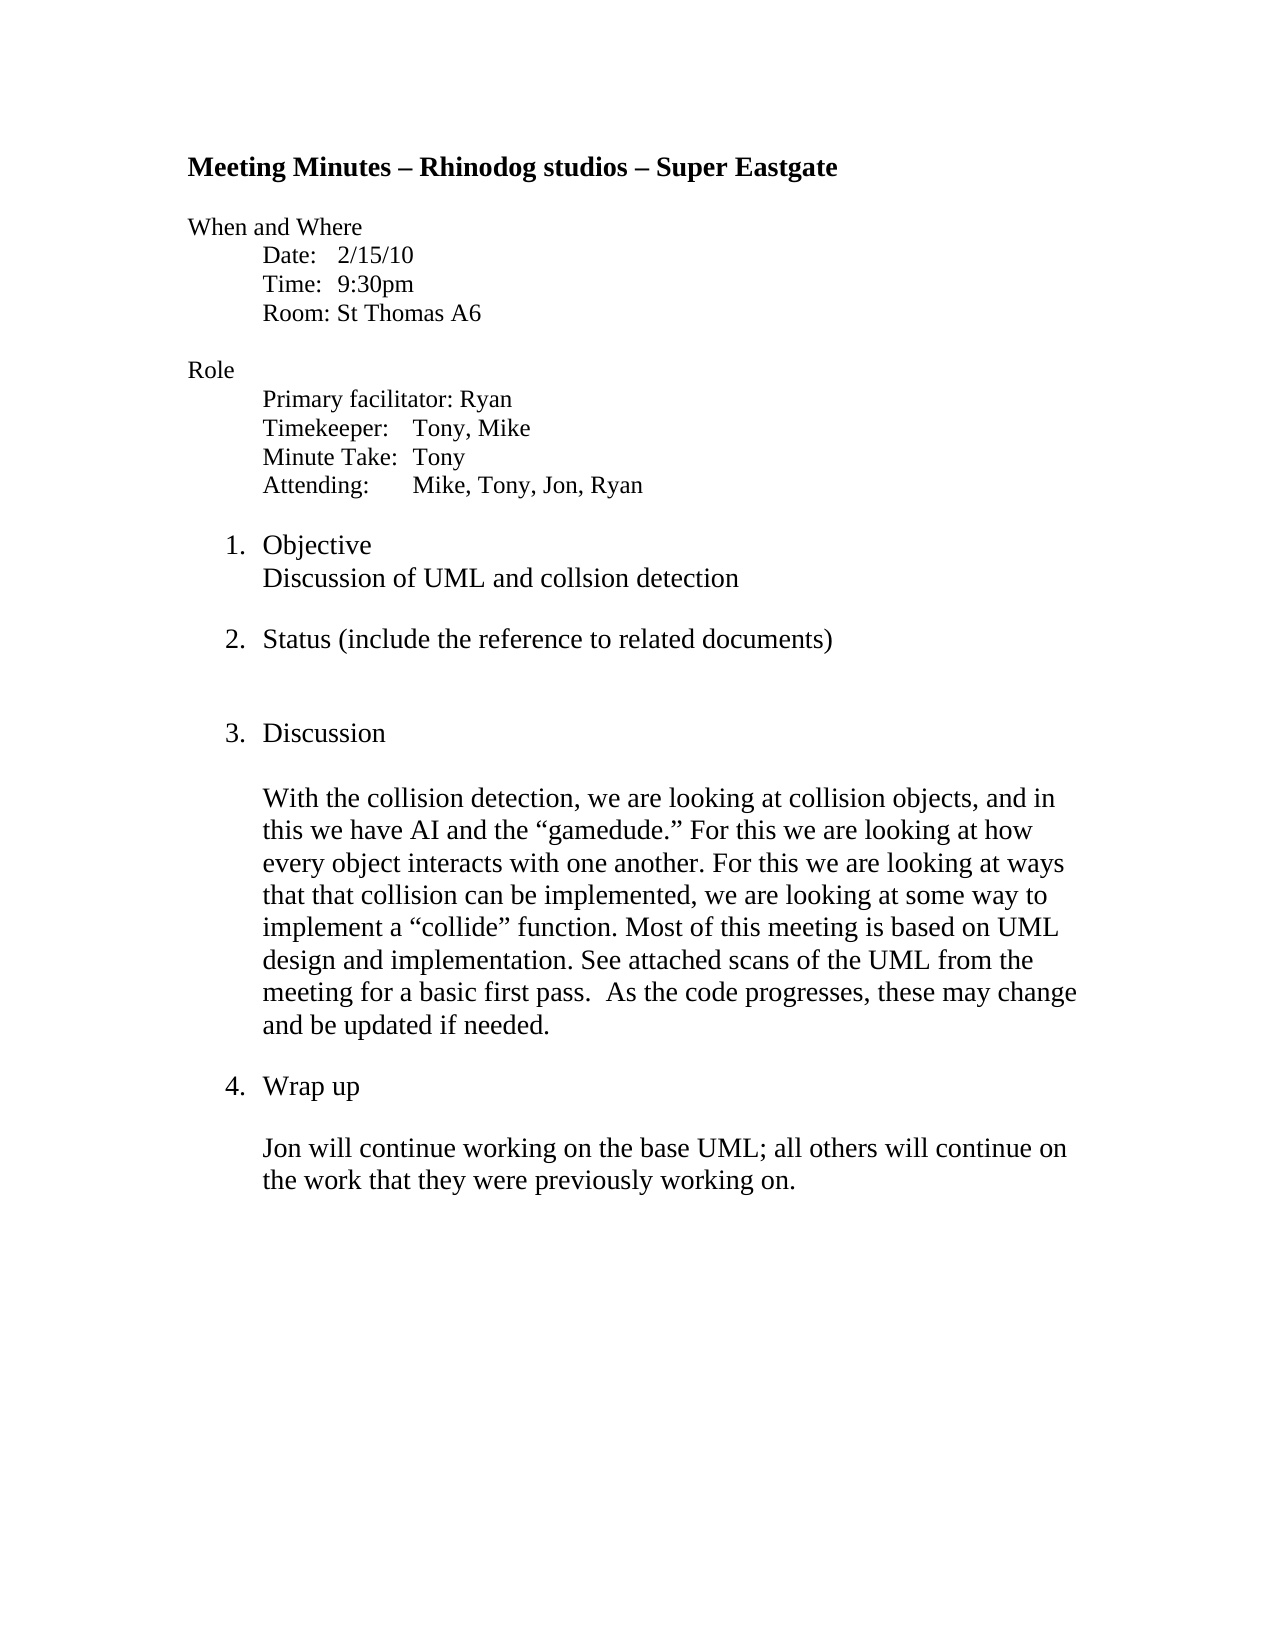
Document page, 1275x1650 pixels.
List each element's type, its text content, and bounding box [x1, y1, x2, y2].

text Minute Take: Tony [262, 442, 1087, 470]
text Time: 9:30pm [262, 269, 1087, 298]
text Room: St Thomas A6 [262, 298, 1087, 327]
text When and Where [187, 212, 1087, 240]
text Meeting Minutes – Rhinodog studios – Super Eastgate [187, 150, 1087, 182]
list Jon will continue working on the base UML; all others will continue on the work that they were previously working on. [225, 1131, 1087, 1196]
text Role [187, 355, 1087, 384]
list Status (include the reference to related documents) [225, 622, 1087, 687]
list Wrap up [225, 1069, 1087, 1102]
text Primary facilitator: Ryan [262, 384, 1087, 413]
list Objective Discussion of UML and collsion detection [225, 528, 1087, 593]
text Date: 2/15/10 [262, 240, 1087, 269]
text Attending: Mike, Tony, Jon, Ryan [262, 470, 1087, 499]
list Discussion With the collision detection, we are looking at collision objects, and in this we have AI and the “gamedude.” For this we are looking at how every object interacts with one another. For this we are looking at ways that that collision can be implemented, we are looking at some way to implement a “collide” function. Most of this meeting is based on UML design and implementation. See attached scans of the UML from the meeting for a basic first pass. As the code progresses, these may change and be updated if needed. [225, 716, 1087, 1040]
text Timekeeper: Tony, Mike [262, 413, 1087, 442]
